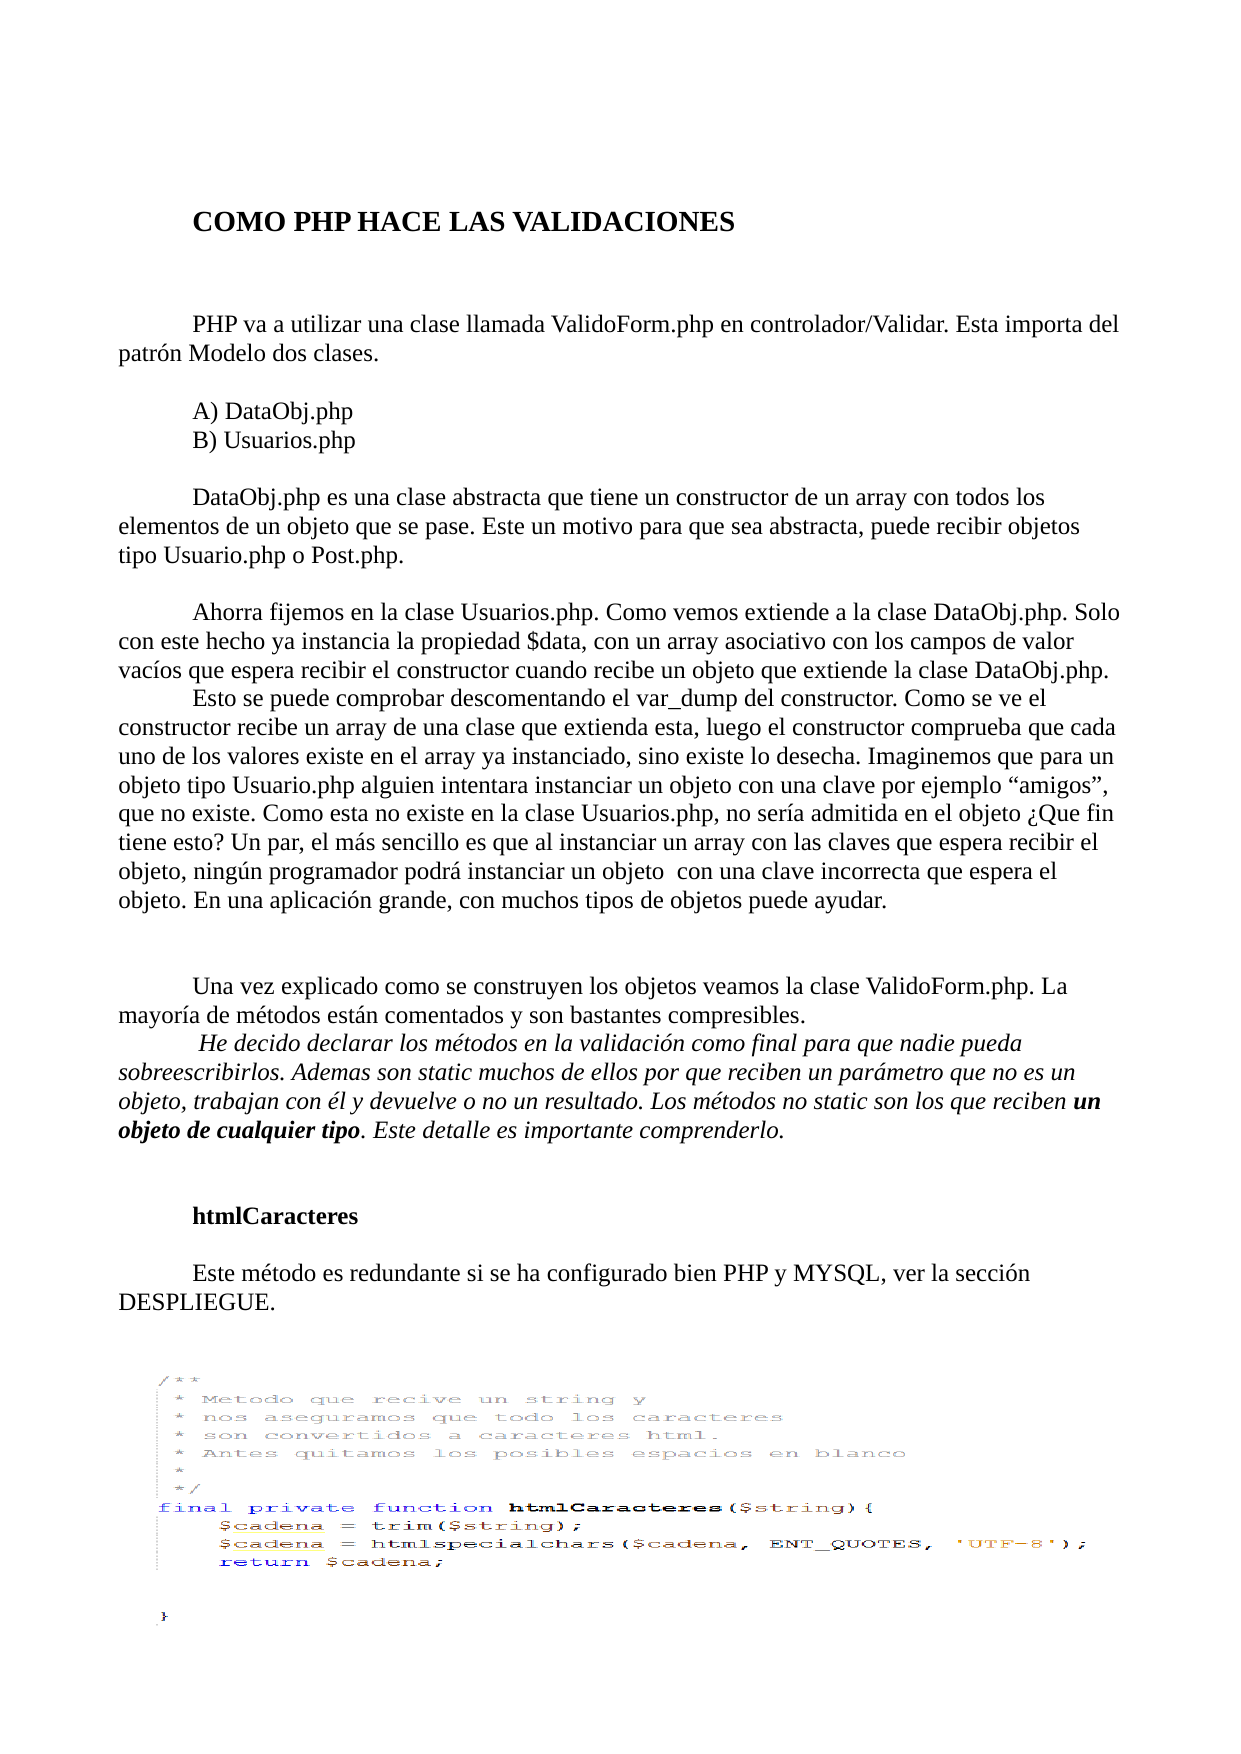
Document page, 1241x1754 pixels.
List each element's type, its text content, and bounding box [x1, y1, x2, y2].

text PHP va a utilizar una clase llamada ValidoForm.php en controlador/Validar. Esta importa del patrón Modelo dos clases. [118, 305, 1122, 367]
text Una vez explicado como se construyen los objetos veamos la clase ValidoForm.php. La mayoría de métodos están comentados y son bastantes compresibles. [118, 971, 1122, 1028]
text Este método es redundante si se ha configurado bien PHP y MYSQL, ver la sección DESPLIEGUE. [118, 1258, 1122, 1316]
picture [118, 1353, 1123, 1626]
text Ahorra fijemos en la clase Usuarios.php. Como vemos extiende a la clase DataObj.php. Solo con este hecho ya instancia la propiedad $data, con un array asociativo con los campos de valor vacíos que espera recibir el constructor cuando recibe un objeto que extiende la clase DataObj.php. Esto se puede comprobar descomentando el var_dump del constructor. Como se ve el constructor recibe un array de una clase que extienda esta, luego el constructor comprueba que cada uno de los valores existe en el array ya instanciado, sino existe lo desecha. Imaginemos que para un objeto tipo Usuario.php alguien intentara instanciar un objeto con una clave por ejemplo “amigos”, que no existe. Como esta no existe en la clase Usuarios.php, no sería admitida en el objeto ¿Que fin tiene esto? Un par, el más sencillo es que al instanciar un array con las claves que espera recibir el objeto, ningún programador podrá instanciar un objeto con una clave incorrecta que espera el objeto. En una aplicación grande, con muchos tipos de objetos puede ayudar. [118, 597, 1122, 913]
text He decido declarar los métodos en la validación como final para que nadie pueda sobreescribirlos. Ademas son static muchos de ellos por que reciben un parámetro que no es un objeto, trabajan con él y devuelve o no un resultado. Los métodos no static son los que reciben un objeto de cualquier tipo. Este detalle es importante comprenderlo. [118, 1028, 1122, 1143]
text B) Usuarios.php [118, 425, 1122, 453]
text DataObj.php es una clase abstracta que tiene un constructor de un array con todos los elementos de un objeto que se pase. Este un motivo para que sea abstracta, puede recibir objetos tipo Usuario.php o Post.php. [118, 482, 1122, 568]
text htmlCaracteres [118, 1201, 1122, 1230]
text A) DataObj.php [118, 396, 1122, 425]
text COMO PHP HACE LAS VALIDACIONES [118, 204, 1122, 238]
